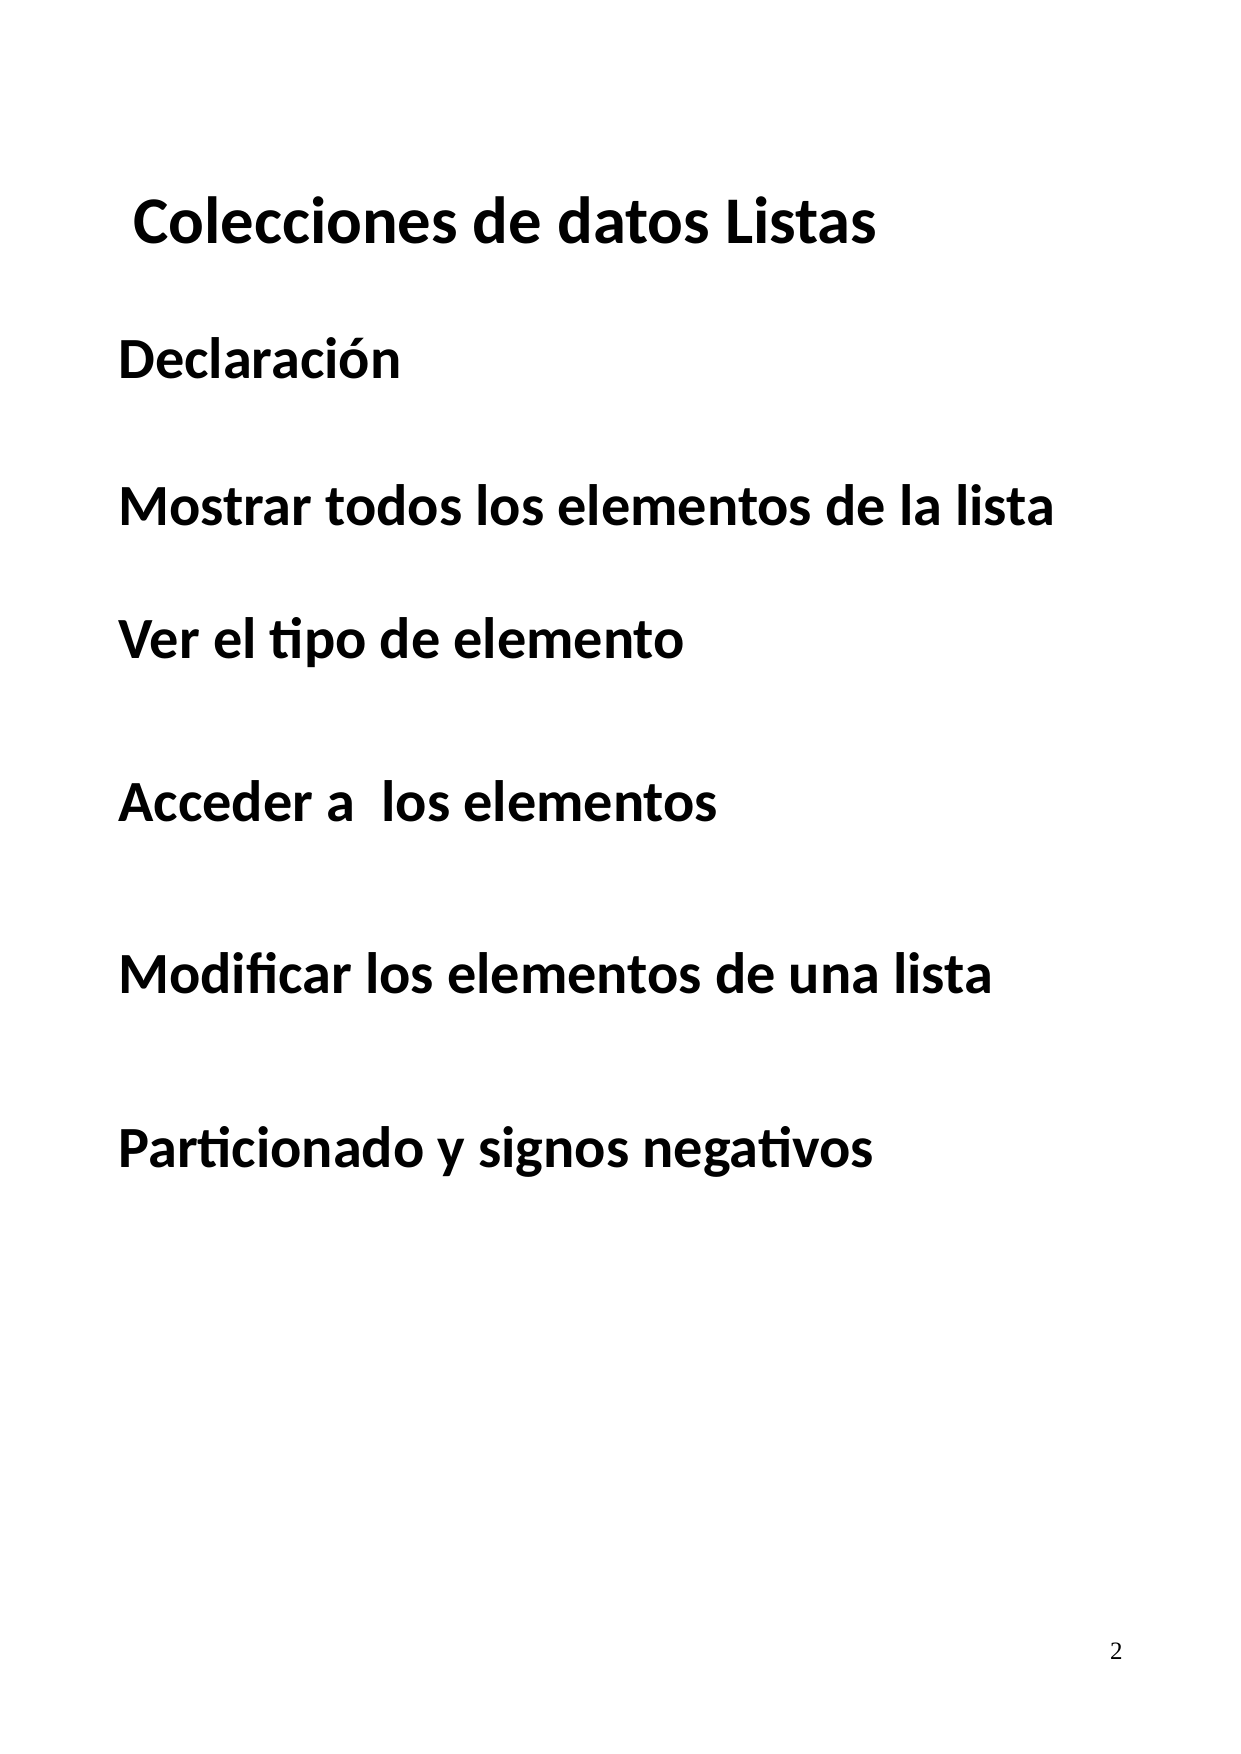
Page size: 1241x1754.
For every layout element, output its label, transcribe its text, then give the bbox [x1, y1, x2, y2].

text Colecciones de datos Listas [118, 179, 1122, 261]
text Particionado y signos negativos [118, 1110, 1122, 1182]
text Modificar los elementos de una lista [118, 937, 1122, 1008]
text Mostrar todos los elementos de la lista [118, 469, 1122, 540]
text Declaración [118, 322, 1122, 393]
text Acceder a los elementos [118, 764, 1122, 836]
text Ver el tipo de elemento [118, 601, 1122, 673]
